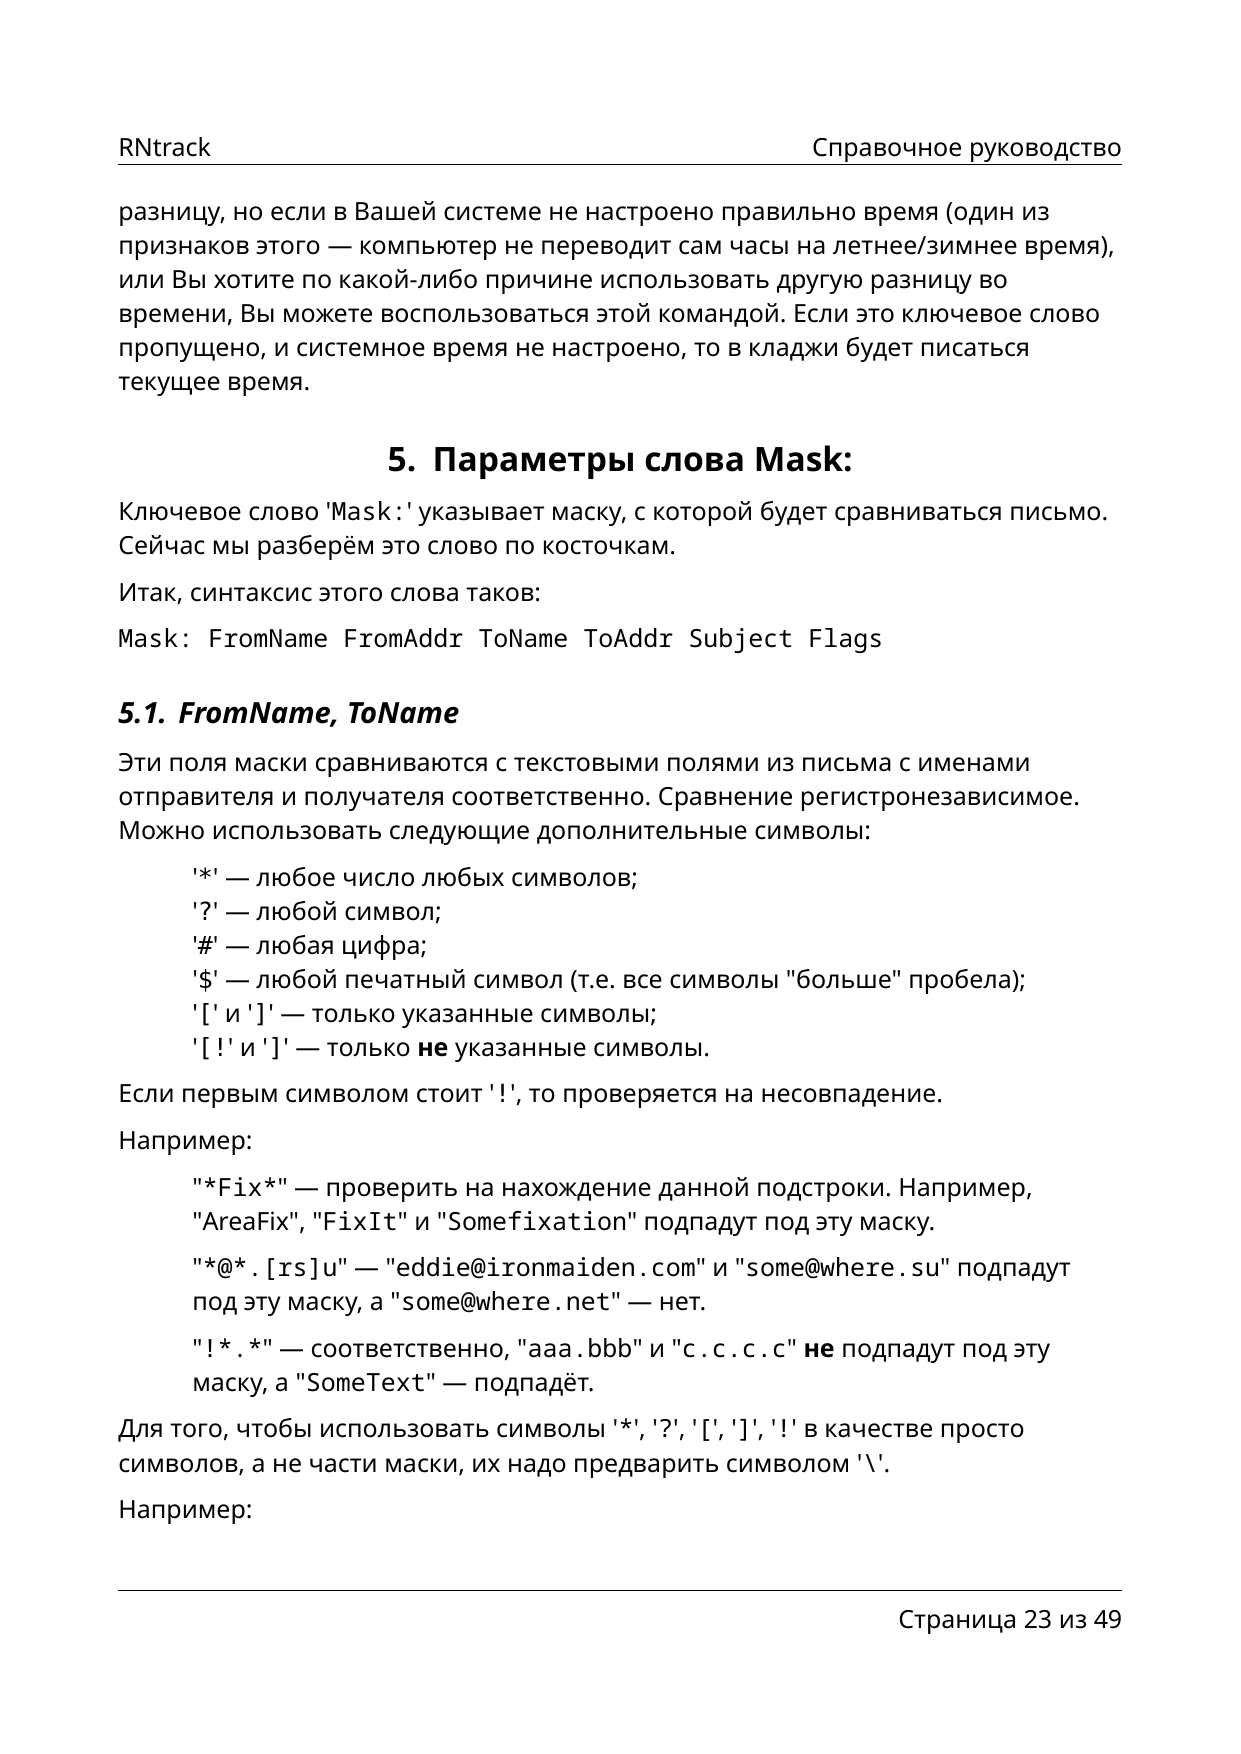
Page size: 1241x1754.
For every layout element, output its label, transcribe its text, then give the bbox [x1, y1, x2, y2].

text разницу, но если в Вашей системе не настроено правильно время (один из признаков этого — компьютер не переводит сам часы на летнее/зимнее время), или Вы хотите по какой-либо причине использовать другую разницу во времени, Вы можете воспользоваться этой командой. Если это ключевое слово пропущено, и системное время не настроено, то в кладжи будет писаться текущее время. [118, 193, 1122, 398]
text Ключевое слово 'Mask:' указывает маску, с которой будет сравниваться письмо. Сейчас мы разберём это слово по косточкам. [118, 494, 1122, 562]
text '*' — любое число любых символов; '?' — любой символ; '#' — любая цифра; '$' — любой печатный символ (т.е. все символы "больше" пробела); '[' и ']' — только указанные символы; '[!' и ']' — только не указанные символы. [192, 859, 1122, 1064]
text Итак, синтаксис этого слова таков: [118, 574, 1122, 608]
text Эти поля маски сравниваются с текстовыми полями из письма с именами отправителя и получателя соответственно. Сравнение регистронезависимое. Можно использовать следующие дополнительные символы: [118, 744, 1122, 847]
subtitle Параметры слова Mask: [118, 435, 1122, 481]
text "*Fix*" — проверить на нахождение данной подстроки. Например, "AreaFix", "FixIt" и "Somefixation" подпадут под эту маску. [192, 1169, 1122, 1237]
text Например: [118, 1492, 1122, 1526]
text "*@*.[rs]u" — "eddie@ironmaiden.com" и "some@where.su" подпадут под эту маску, а "some@where.net" — нет. [192, 1250, 1122, 1318]
text Если первым символом стоит '!', то проверяется на несовпадение. [118, 1076, 1122, 1110]
text Например: [118, 1123, 1122, 1157]
text "!*.*" — соответственно, "aaa.bbb" и "c.c.c.c" не подпадут под эту маску, а "SomeText" — подпадёт. [192, 1331, 1122, 1399]
text Для того, чтобы использовать символы '*', '?', '[', ']', '!' в качестве просто символов, а не части маски, их надо предварить символом '\'. [118, 1411, 1122, 1479]
text Mask: FromName FromAddr ToName ToAddr Subject Flags [118, 621, 1122, 655]
subtitle FromName, ToName [118, 692, 1122, 732]
